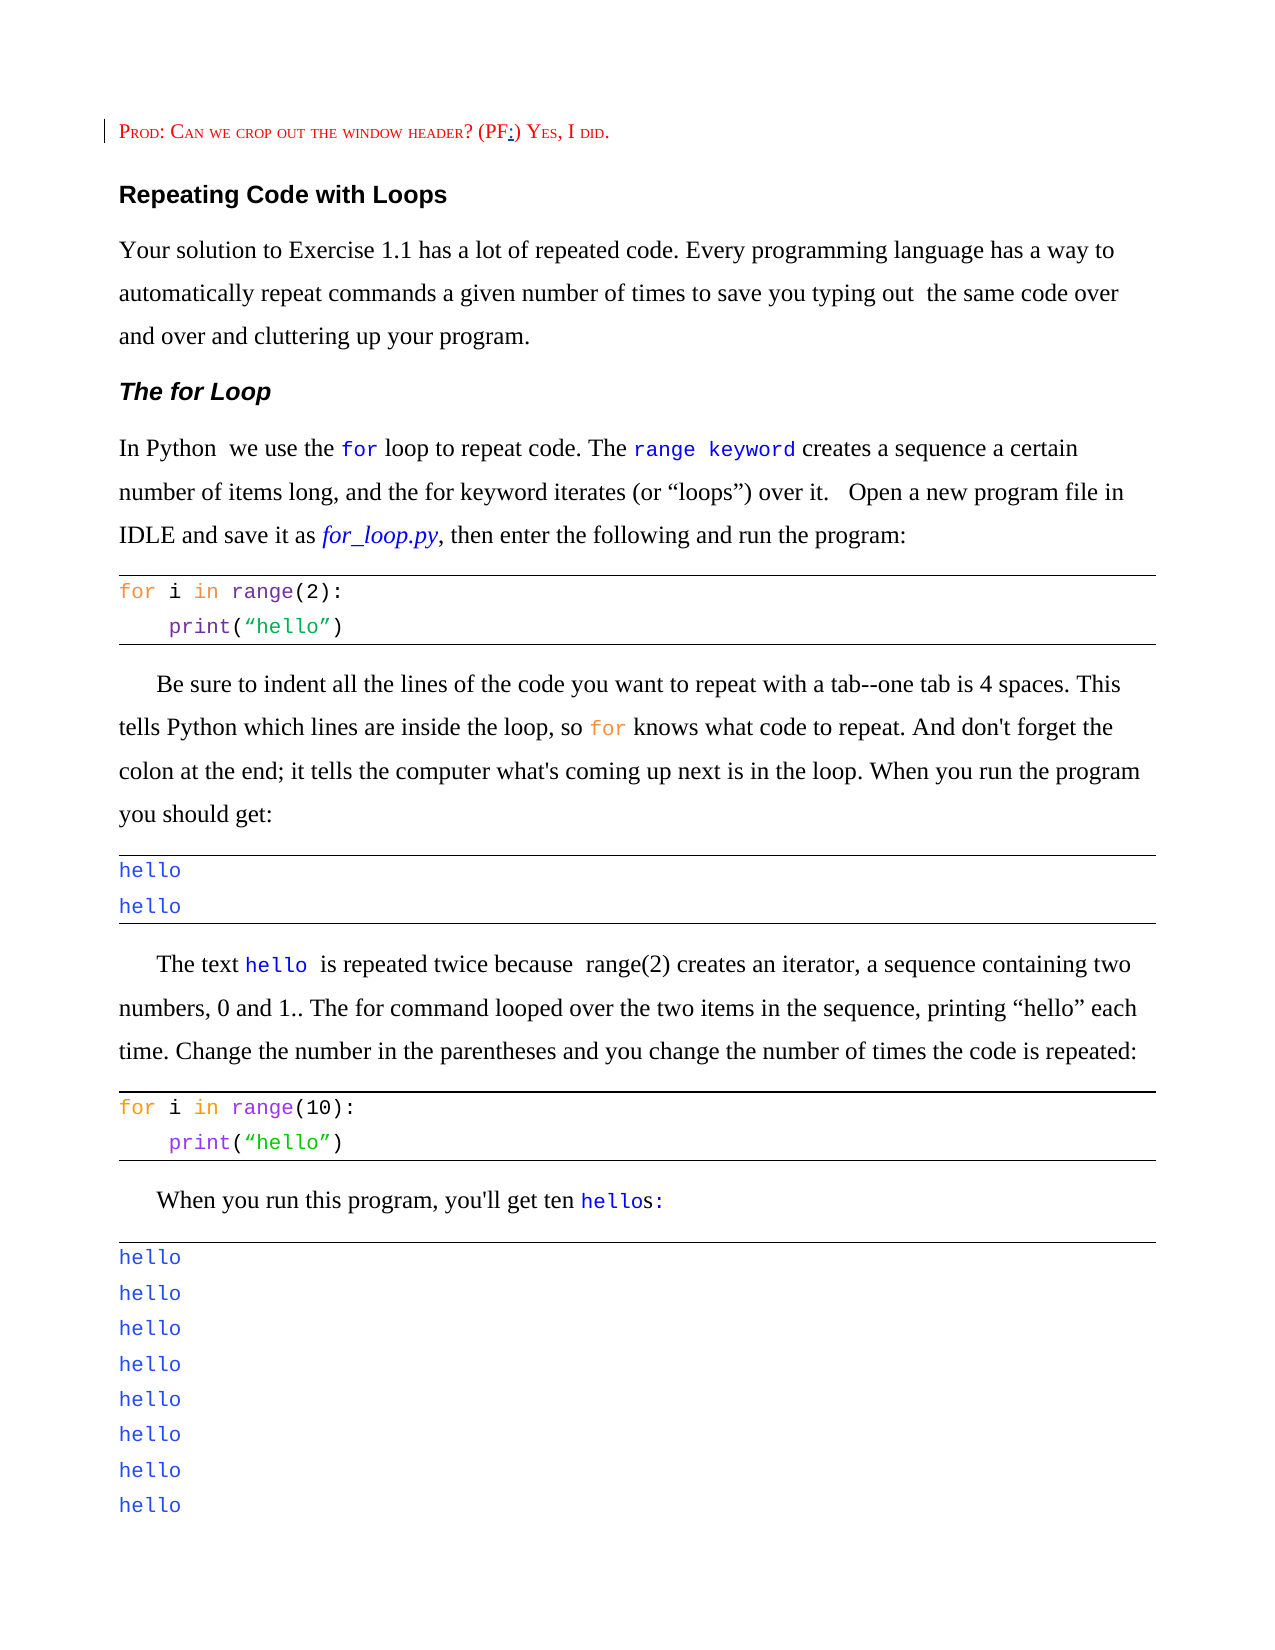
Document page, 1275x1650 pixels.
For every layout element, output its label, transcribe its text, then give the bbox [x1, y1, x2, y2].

text Be sure to indent all the lines of the code you want to repeat with a tab--one tab is 4 spaces. This tells Python which lines are inside the loop, so for knows what code to repeat. And don't forget the colon at the end; it tells the computer what's coming up next is in the loop. When you run the program you should get: [118, 669, 1156, 828]
text hello [118, 896, 1156, 924]
text The for Loop [118, 377, 1156, 406]
text hello [118, 856, 1156, 884]
text hello [118, 1353, 1156, 1377]
text Repeating Code with Loops [118, 179, 1156, 208]
text print(“hello”) [118, 1132, 1156, 1161]
text Prod: Can we crop out the window header? (PF:) Yes, I did. [118, 118, 1156, 143]
text hello [118, 1424, 1156, 1448]
text hello [118, 1318, 1156, 1342]
text hello [118, 1283, 1156, 1306]
text In Python we use the for loop to repeat code. The range keyword creates a sequence a certain number of items long, and the for keyword iterates (or “loops”) over it. Open a new program file in IDLE and save it as for_loop.py, then enter the following and run the program: [118, 433, 1156, 548]
text print(“hello”) [118, 616, 1156, 645]
text hello [118, 1495, 1156, 1519]
text When you run this program, you'll get ten hellos: [118, 1185, 1156, 1215]
text hello [118, 1460, 1156, 1483]
text Your solution to Exercise 1.1 has a lot of repeated code. Every programming language has a way to automatically repeat commands a given number of times to save you typing out the same code over and over and cluttering up your program. [118, 235, 1156, 350]
text for i in range(2): [118, 576, 1156, 604]
text The text hello is repeated twice because range(2) creates an iterator, a sequence containing two numbers, 0 and 1.. The for command looped over the two items in the sequence, printing “hello” each time. Change the number in the parentheses and you change the number of times the code is repeated: [118, 949, 1156, 1064]
text for i in range(10): [118, 1092, 1156, 1120]
text hello [118, 1389, 1156, 1413]
text hello [118, 1243, 1156, 1271]
